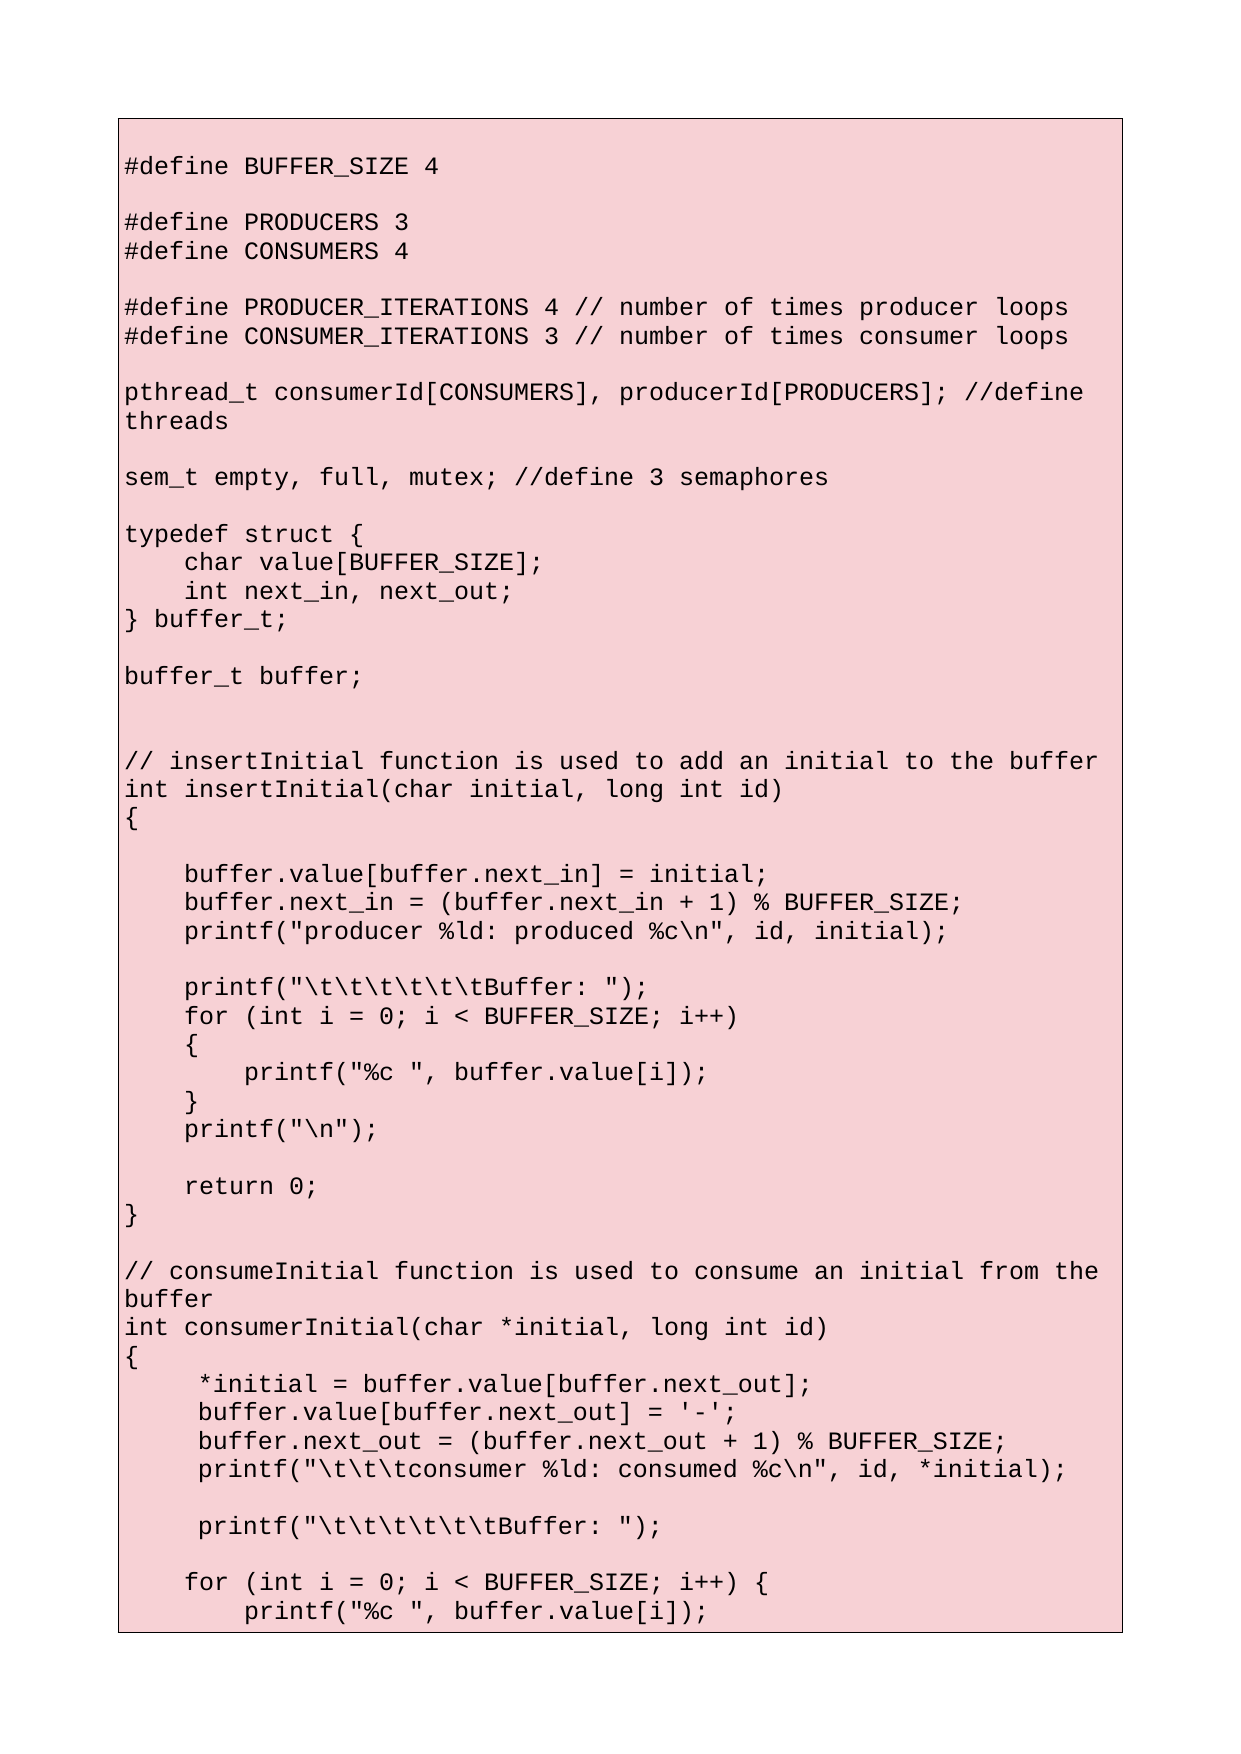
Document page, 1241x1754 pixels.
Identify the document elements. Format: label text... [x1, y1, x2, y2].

table_header #define BUFFER_SIZE 4 #define PRODUCERS 3 #define CONSUMERS 4 #define PRODUCER_ITERATIONS 4 // number of times producer loops #define CONSUMER_ITERATIONS 3 // number of times consumer loops pthread_t consumerId[CONSUMERS], producerId[PRODUCERS]; //define threads sem_t empty, full, mutex; //define 3 semaphores typedef struct { char value[BUFFER_SIZE]; int next_in, next_out; } buffer_t; buffer_t buffer; // insertInitial function is used to add an initial to the buffer int insertInitial(char initial, long int id) { buffer.value[buffer.next_in] = initial; buffer.next_in = (buffer.next_in + 1) % BUFFER_SIZE; printf("producer %ld: produced %c\n", id, initial); printf("\t\t\t\t\t\tBuffer: "); for (int i = 0; i < BUFFER_SIZE; i++) { printf("%c ", buffer.value[i]); } printf("\n"); return 0; } // consumeInitial function is used to consume an initial from the buffer int consumerInitial(char *initial, long int id) { *initial = buffer.value[buffer.next_out]; buffer.value[buffer.next_out] = '-'; buffer.next_out = (buffer.next_out + 1) % BUFFER_SIZE; printf("\t\t\tconsumer %ld: consumed %c\n", id, *initial); printf("\t\t\t\t\t\tBuffer: "); for (int i = 0; i < BUFFER_SIZE; i++) { printf("%c ", buffer.value[i]); [119, 119, 1122, 1632]
